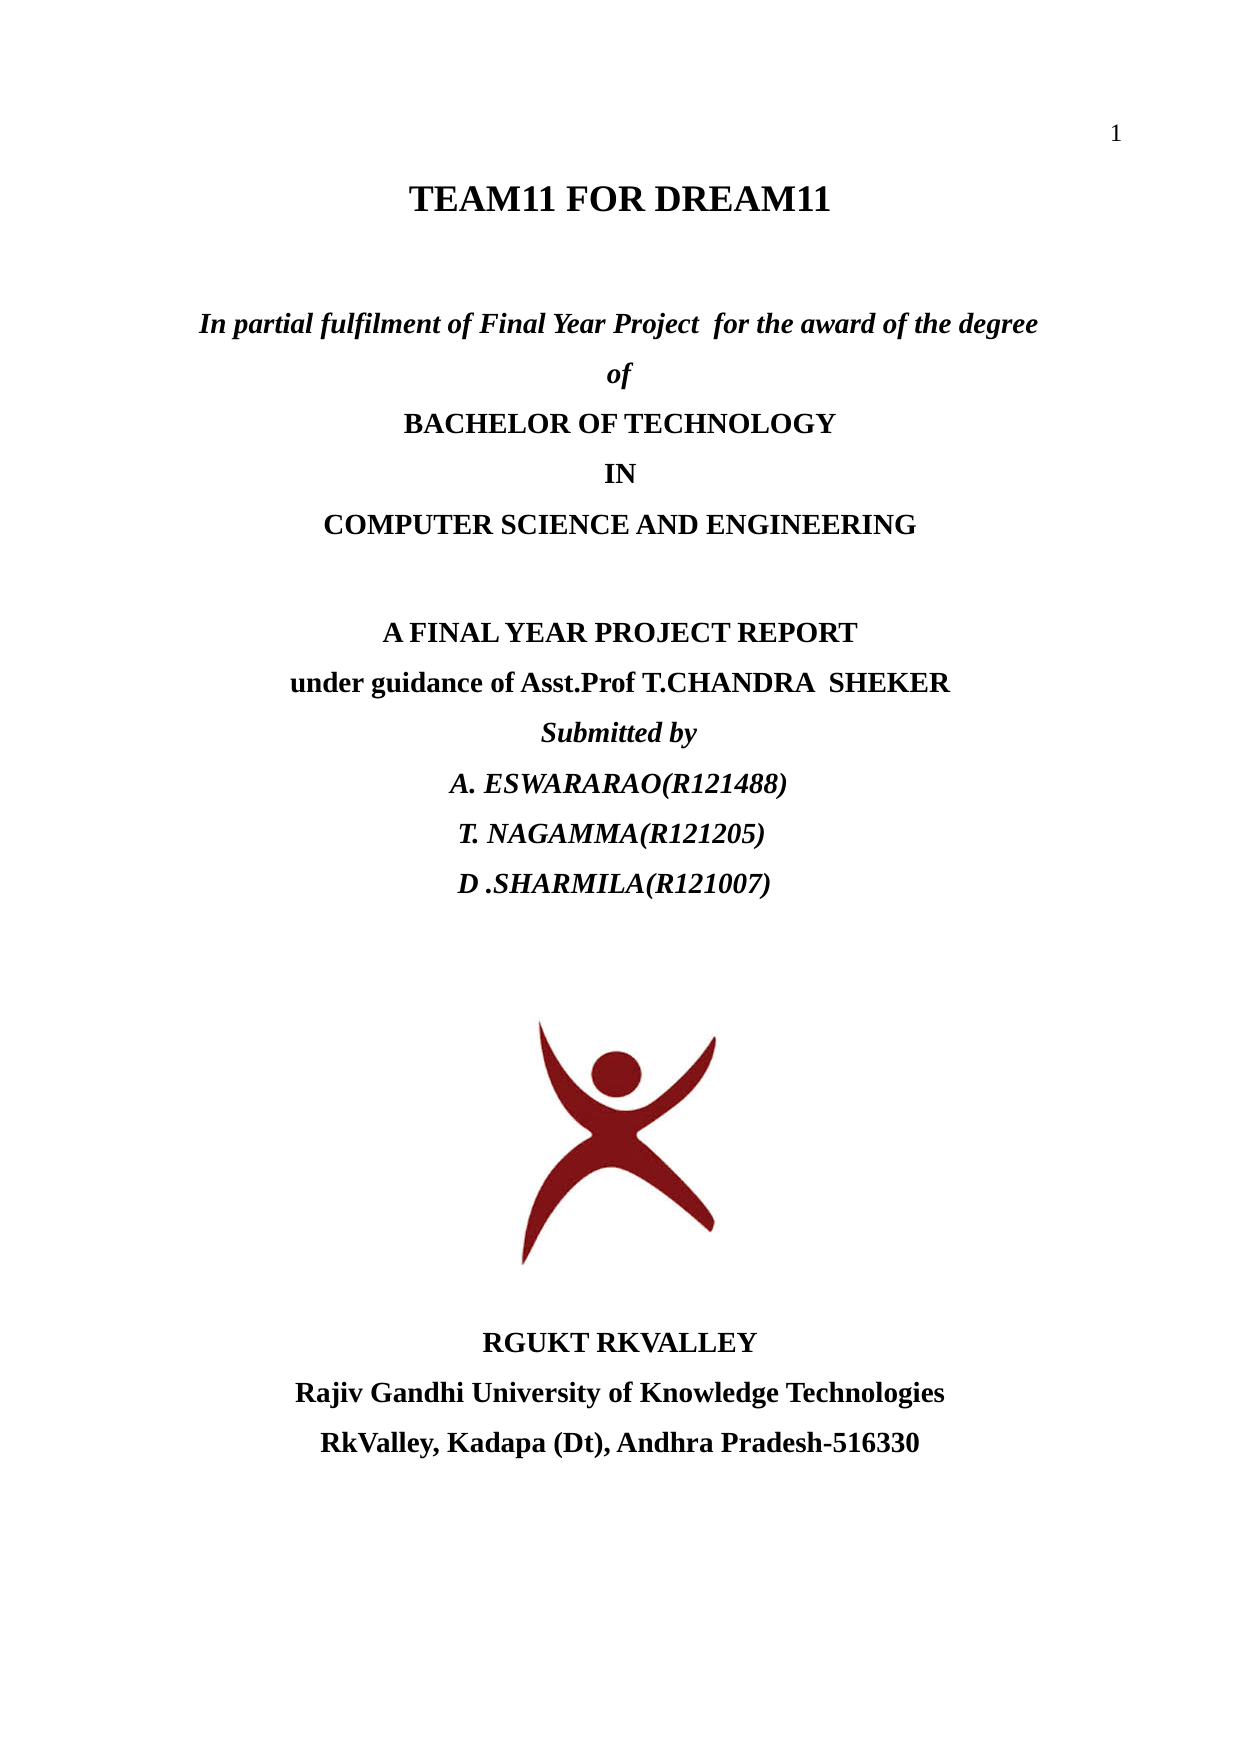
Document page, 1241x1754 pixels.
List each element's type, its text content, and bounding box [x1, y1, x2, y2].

text A FINAL YEAR PROJECT REPORT [118, 615, 1122, 648]
text IN [118, 457, 1122, 490]
text BACHELOR OF TECHNOLOGY [118, 406, 1122, 440]
text D .SHARMILA(R121007) [118, 866, 1122, 900]
text COMPUTER SCIENCE AND ENGINEERING [118, 507, 1122, 541]
text RkValley, Kadapa (Dt), Andhra Pradesh-516330 [118, 1425, 1122, 1459]
text under guidance of Asst.Prof T.CHANDRA SHEKER [118, 665, 1122, 699]
picture [520, 1017, 720, 1268]
text of [118, 356, 1122, 389]
text RGUKT RKVALLEY [118, 1325, 1122, 1358]
text Submitted by [118, 715, 1122, 749]
text TEAM11 FOR DREAM11 [118, 176, 1122, 219]
text Rajiv Gandhi University of Knowledge Technologies [118, 1375, 1122, 1409]
text In partial fulfilment of Final Year Project for the award of the degree [118, 306, 1122, 339]
text A. ESWARARAO(R121488) [118, 766, 1122, 799]
text T. NAGAMMA(R121205) [118, 816, 1122, 849]
